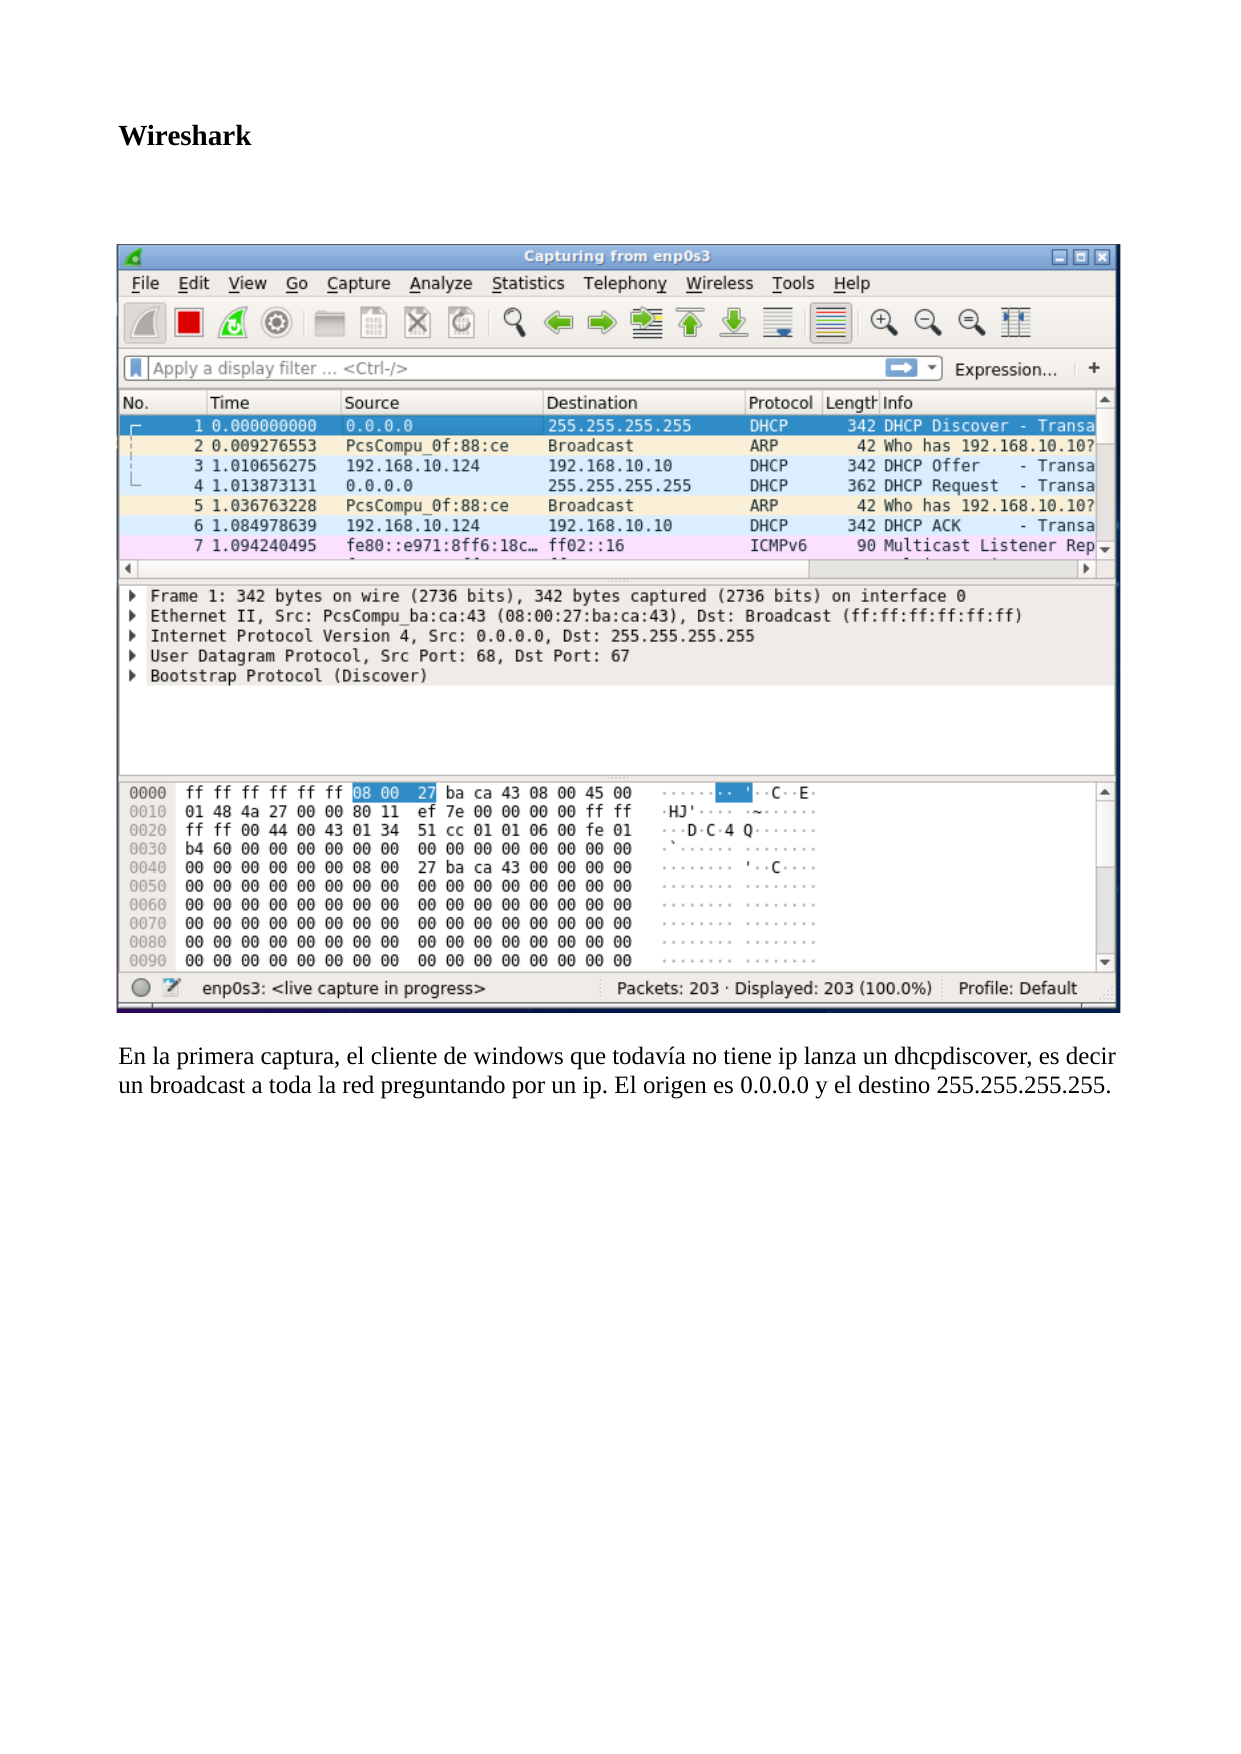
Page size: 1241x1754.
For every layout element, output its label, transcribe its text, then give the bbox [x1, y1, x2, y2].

text Wireshark [118, 118, 1122, 152]
text En la primera captura, el cliente de windows que todavía no tiene ip lanza un dhcpdiscover, es decir un broadcast a toda la red preguntando por un ip. El origen es 0.0.0.0 y el destino 255.255.255.255. [118, 1041, 1122, 1098]
picture [116, 244, 1121, 1013]
